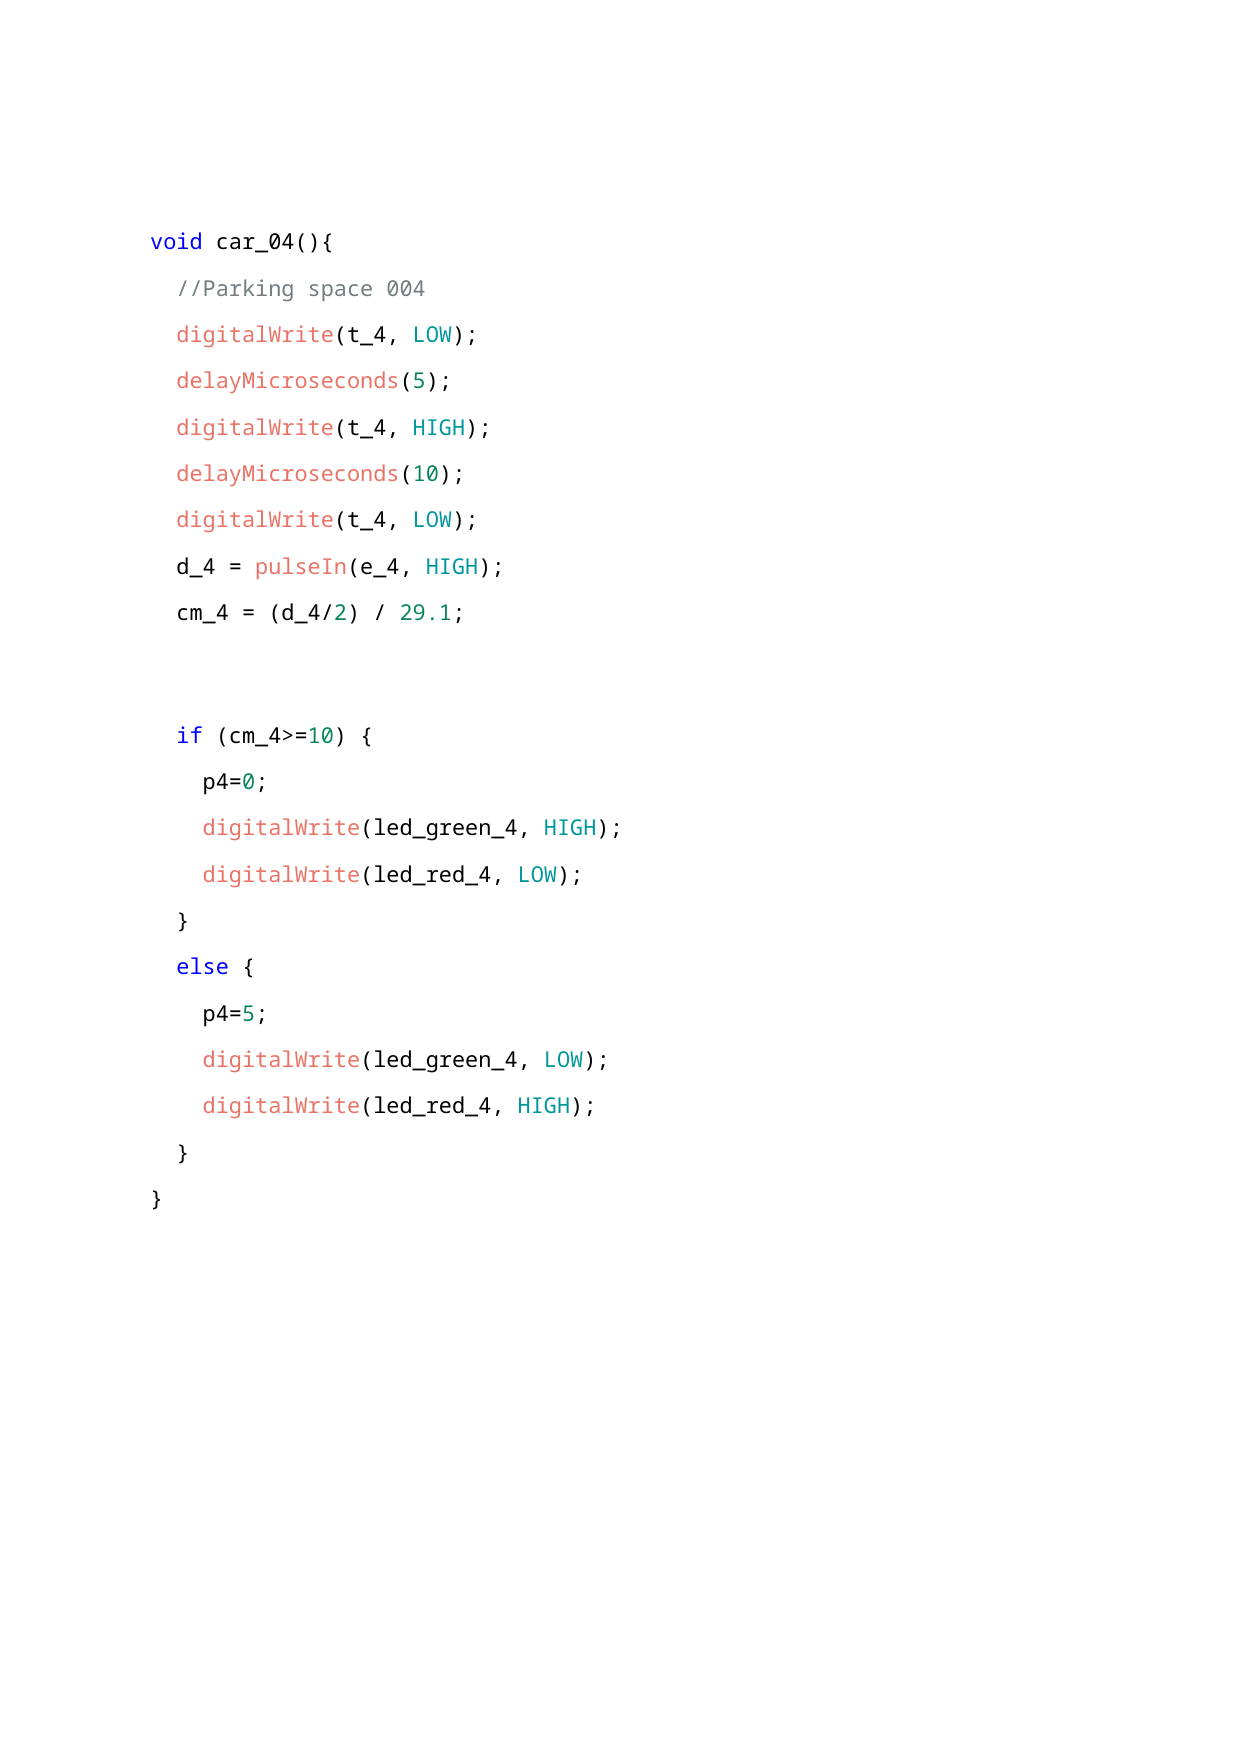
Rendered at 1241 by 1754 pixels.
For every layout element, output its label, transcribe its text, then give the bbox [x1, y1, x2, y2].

text p4=0; [150, 766, 1090, 795]
text digitalWrite(t_4, HIGH); [150, 411, 1090, 441]
text p4=5; [150, 997, 1090, 1027]
text } [150, 1183, 1090, 1212]
text digitalWrite(t_4, LOW); [150, 319, 1090, 348]
text cm_4 = (d_4/2) / 29.1; [150, 597, 1090, 627]
text delayMicroseconds(10); [150, 458, 1090, 487]
text void car_04(){ [150, 226, 1090, 256]
text digitalWrite(t_4, LOW); [150, 504, 1090, 534]
text else { [150, 951, 1090, 981]
text } [150, 905, 1090, 934]
text digitalWrite(led_red_4, LOW); [150, 858, 1090, 888]
text delayMicroseconds(5); [150, 365, 1090, 395]
text d_4 = pulseIn(e_4, HIGH); [150, 551, 1090, 580]
text digitalWrite(led_green_4, HIGH); [150, 812, 1090, 842]
text } [150, 1136, 1090, 1166]
text if (cm_4>=10) { [150, 719, 1090, 749]
text digitalWrite(led_green_4, LOW); [150, 1044, 1090, 1073]
text //Parking space 004 [150, 272, 1090, 302]
text digitalWrite(led_red_4, HIGH); [150, 1090, 1090, 1120]
